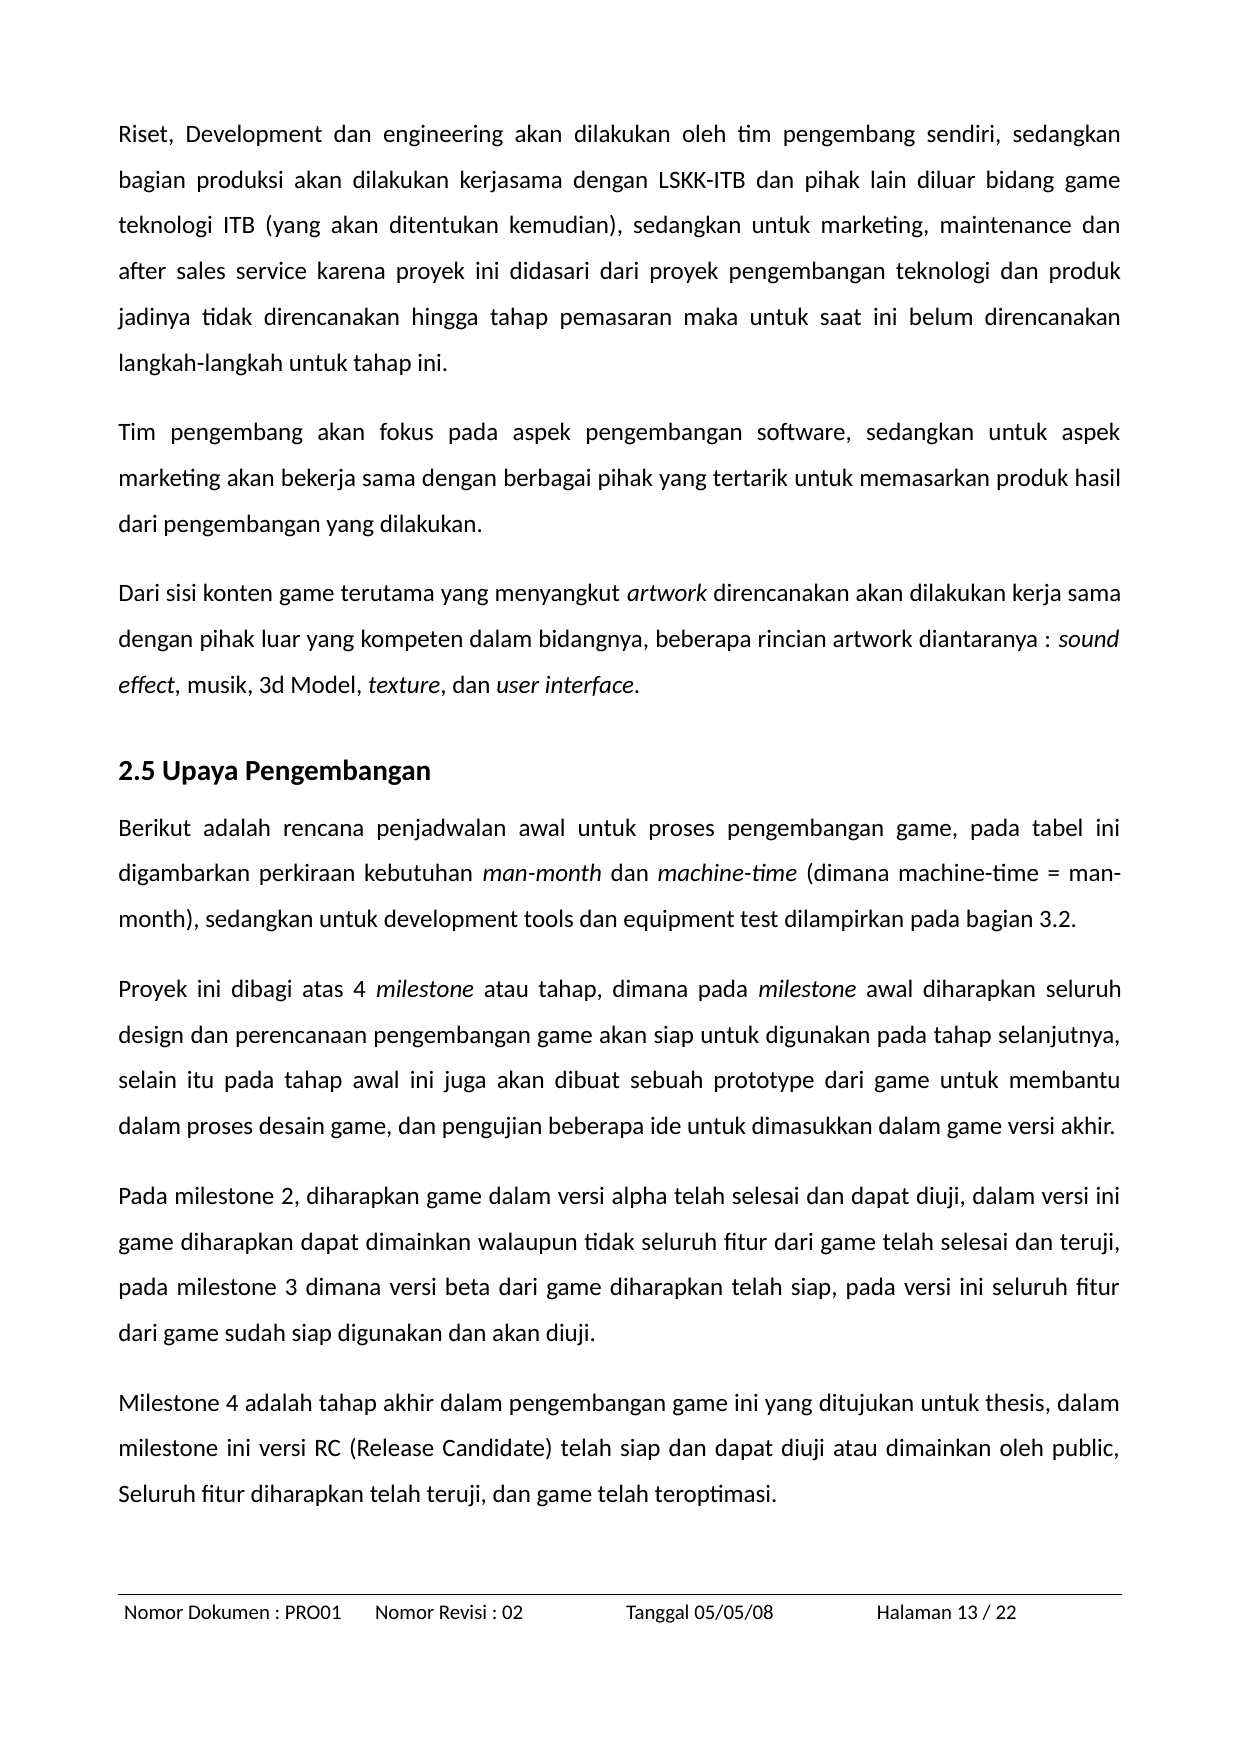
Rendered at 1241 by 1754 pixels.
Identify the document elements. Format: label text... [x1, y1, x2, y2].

text Dari sisi konten game terutama yang menyangkut artwork direncanakan akan dilakukan kerja sama dengan pihak luar yang kompeten dalam bidangnya, beberapa rincian artwork diantaranya : sound effect, musik, 3d Model, texture, dan user interface. [118, 578, 1122, 699]
text Milestone 4 adalah tahap akhir dalam pengembangan game ini yang ditujukan untuk thesis, dalam milestone ini versi RC (Release Candidate) telah siap dan dapat diuji atau dimainkan oleh public, Seluruh fitur diharapkan telah teruji, dan game telah teroptimasi. [118, 1387, 1122, 1509]
text Riset, Development dan engineering akan dilakukan oleh tim pengembang sendiri, sedangkan bagian produksi akan dilakukan kerjasama dengan LSKK-ITB dan pihak lain diluar bidang game teknologi ITB (yang akan ditentukan kemudian), sedangkan untuk marketing, maintenance dan after sales service karena proyek ini didasari dari proyek pengembangan teknologi dan produk jadinya tidak direncanakan hingga tahap pemasaran maka untuk saat ini belum direncanakan langkah-langkah untuk tahap ini. [118, 118, 1122, 377]
text Pada milestone 2, diharapkan game dalam versi alpha telah selesai dan dapat diuji, dalam versi ini game diharapkan dapat dimainkan walaupun tidak seluruh fitur dari game telah selesai dan teruji, pada milestone 3 dimana versi beta dari game diharapkan telah siap, pada versi ini seluruh fitur dari game sudah siap digunakan dan akan diuji. [118, 1180, 1122, 1348]
text Berikut adalah rencana penjadwalan awal untuk proses pengembangan game, pada tabel ini digambarkan perkiraan kebutuhan man-month dan machine-time (dimana machine-time = man-month), sedangkan untuk development tools dan equipment test dilampirkan pada bagian 3.2. [118, 812, 1122, 934]
subtitle 2.5 Upaya Pengembangan [118, 752, 1122, 787]
text Tim pengembang akan fokus pada aspek pengembangan software, sedangkan untuk aspek marketing akan bekerja sama dengan berbagai pihak yang tertarik untuk memasarkan produk hasil dari pengembangan yang dilakukan. [118, 416, 1122, 538]
text Proyek ini dibagi atas 4 milestone atau tahap, dimana pada milestone awal diharapkan seluruh design dan perencanaan pengembangan game akan siap untuk digunakan pada tahap selanjutnya, selain itu pada tahap awal ini juga akan dibuat sebuah prototype dari game untuk membantu dalam proses desain game, dan pengujian beberapa ide untuk dimasukkan dalam game versi akhir. [118, 973, 1122, 1141]
